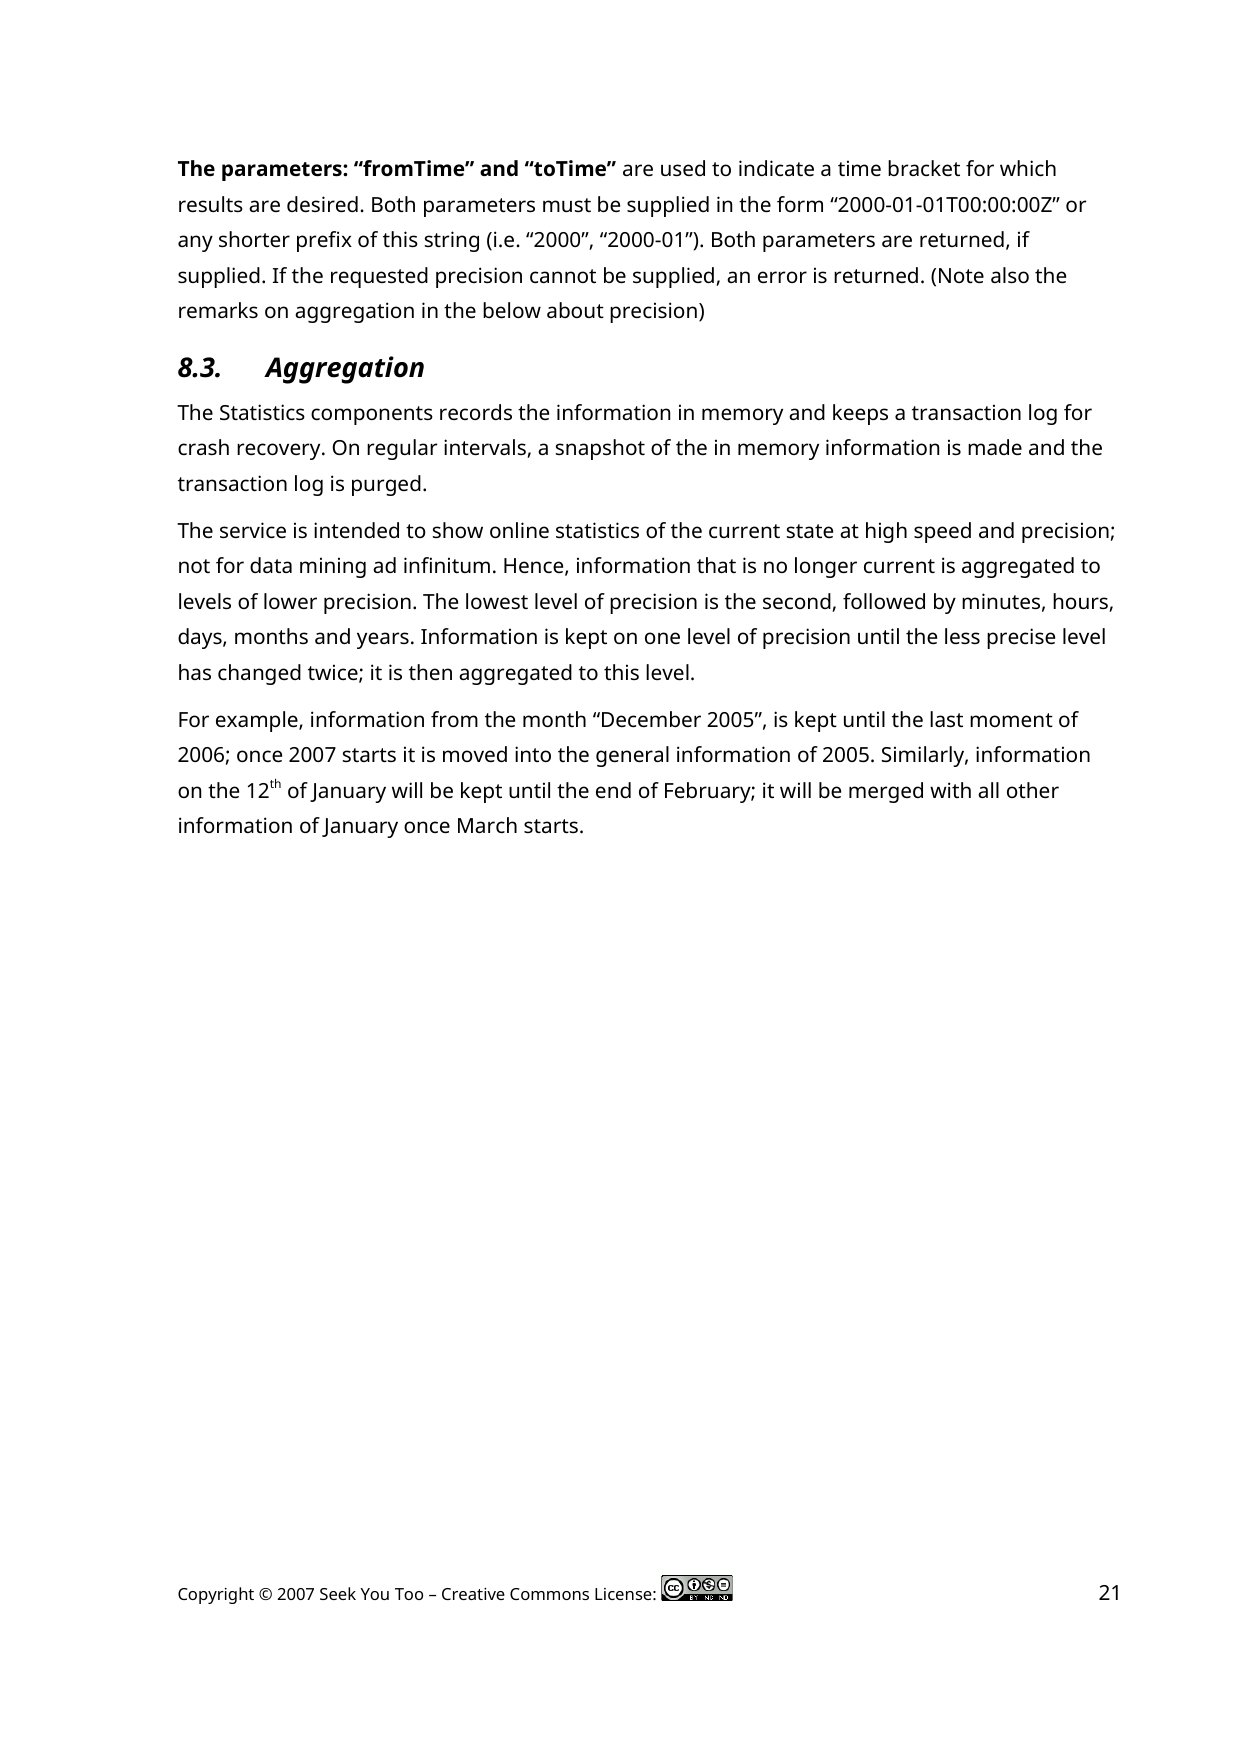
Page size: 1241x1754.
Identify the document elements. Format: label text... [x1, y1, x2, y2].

subtitle Aggregation [177, 348, 1122, 385]
picture [661, 1575, 733, 1601]
text The service is intended to show online statistics of the current state at high speed and precision; not for data mining ad infinitum. Hence, information that is no longer current is aggregated to levels of lower precision. The lowest level of precision is the second, followed by minutes, hours, days, months and years. Information is kept on one level of precision until the less precise level has changed twice; it is then aggregated to this level. [177, 509, 1122, 686]
text For example, information from the month “December 2005”, is kept until the last moment of 2006; once 2007 starts it is moved into the general information of 2005. Similarly, information on the 12th of January will be kept until the end of February; it will be merged with all other information of January once March starts. [177, 698, 1122, 839]
text The Statistics components records the information in memory and keeps a transaction log for crash recovery. On regular intervals, a snapshot of the in memory information is made and the transaction log is purged. [177, 391, 1122, 497]
text The parameters: “fromTime” and “toTime” are used to indicate a time bracket for which results are desired. Both parameters must be supplied in the form “2000-01-01T00:00:00Z” or any shorter prefix of this string (i.e. “2000”, “2000-01”). Both parameters are returned, if supplied. If the requested precision cannot be supplied, an error is returned. (Note also the remarks on aggregation in the below about precision) [177, 148, 1122, 325]
